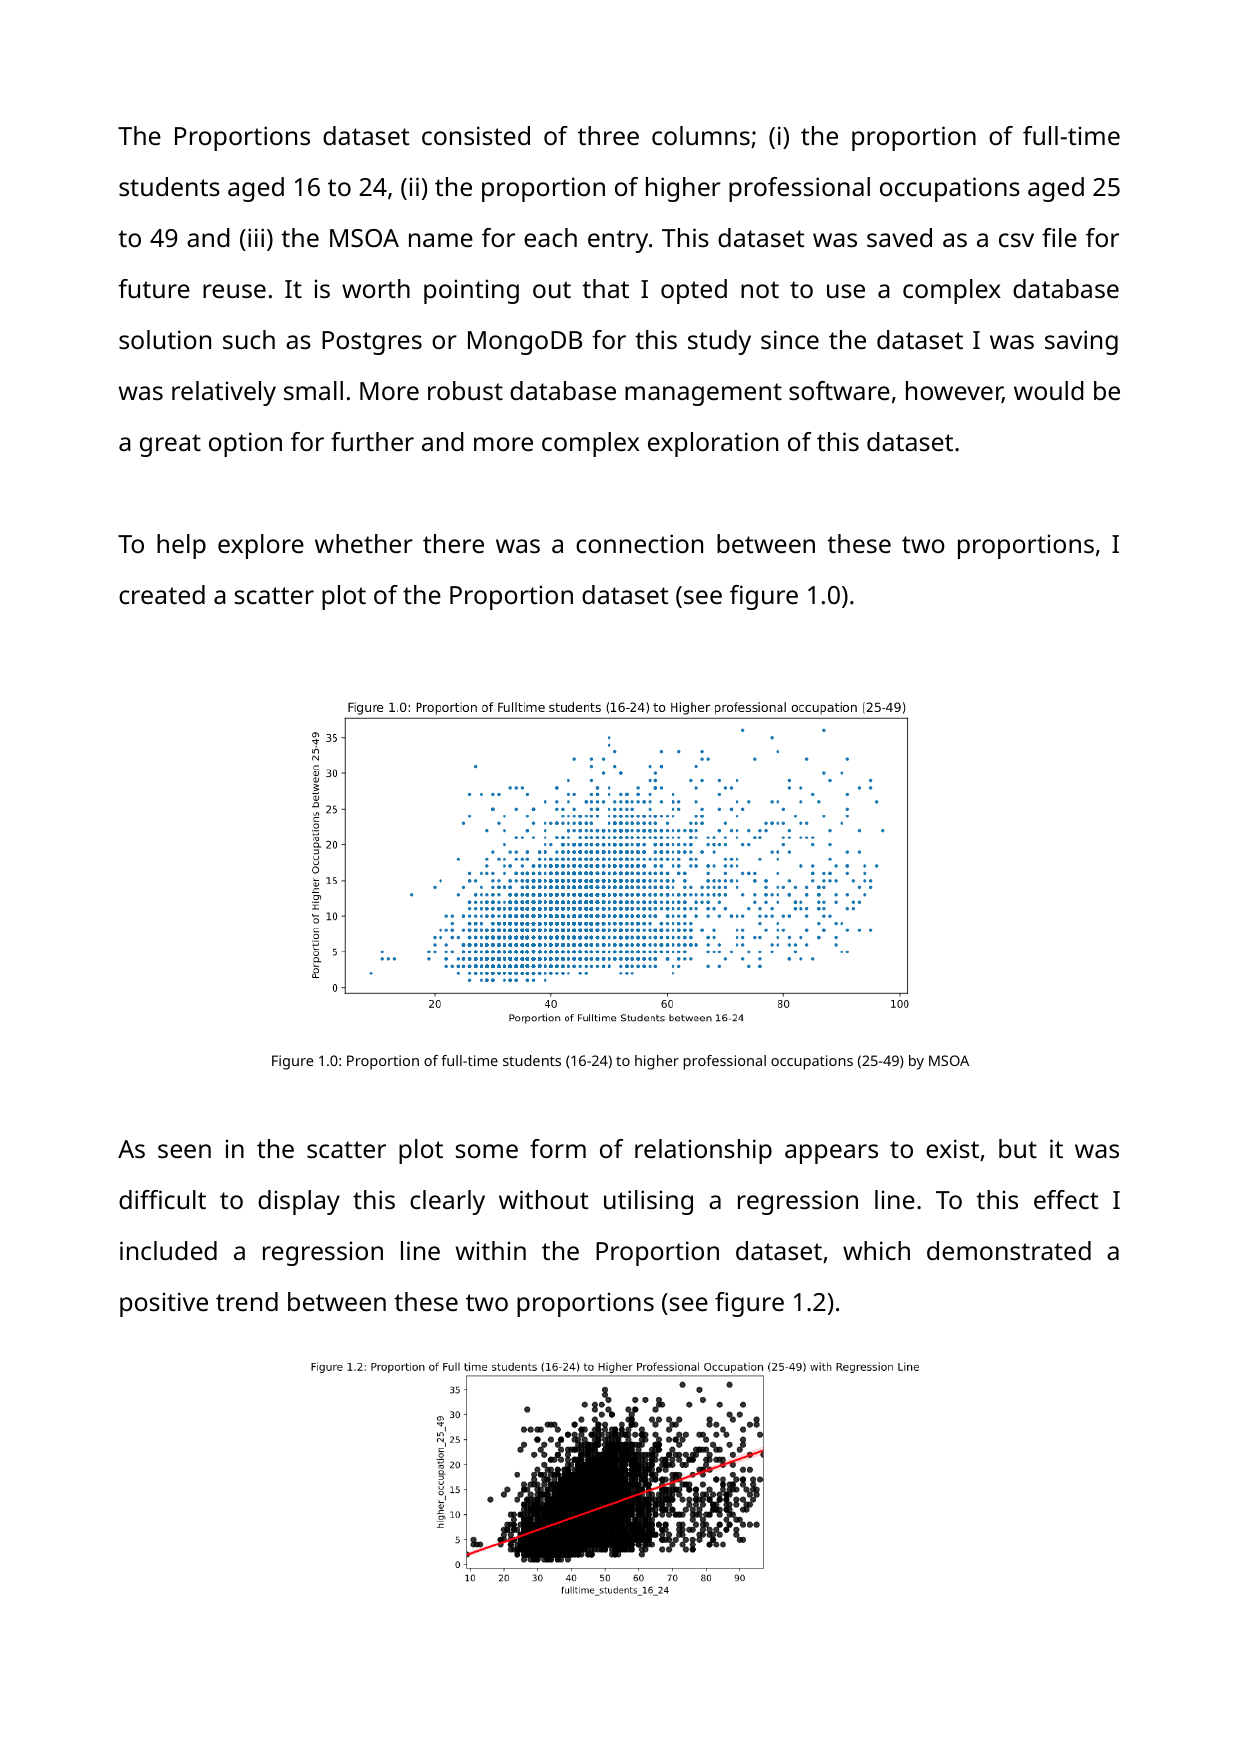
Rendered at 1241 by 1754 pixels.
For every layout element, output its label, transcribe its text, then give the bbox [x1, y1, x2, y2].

text To help explore whether there was a connection between these two proportions, I created a scatter plot of the Proportion dataset (see figure 1.0). [118, 526, 1122, 612]
text Figure 1.0: Proportion of full-time students (16-24) to higher professional occupations (25-49) by MSOA [118, 679, 1122, 1071]
picture [305, 1336, 936, 1614]
text As seen in the scatter plot some form of relationship appears to exist, but it was difficult to display this clearly without utilising a regression line. To this effect I included a regression line within the Proportion dataset, which demonstrated a positive trend between these two proportions (see figure 1.2). [118, 1132, 1122, 1319]
text The Proportions dataset consisted of three columns; (i) the proportion of full-time students aged 16 to 24, (ii) the proportion of higher professional occupations aged 25 to 49 and (iii) the MSOA name for each entry. This dataset was saved as a csv file for future reuse. It is worth pointing out that I opted not to use a complex database solution such as Postgres or MongoDB for this study since the dataset I was saving was relatively small. More robust database management software, however, would be a great option for further and more complex exploration of this dataset. [118, 118, 1122, 458]
picture [292, 679, 948, 1042]
